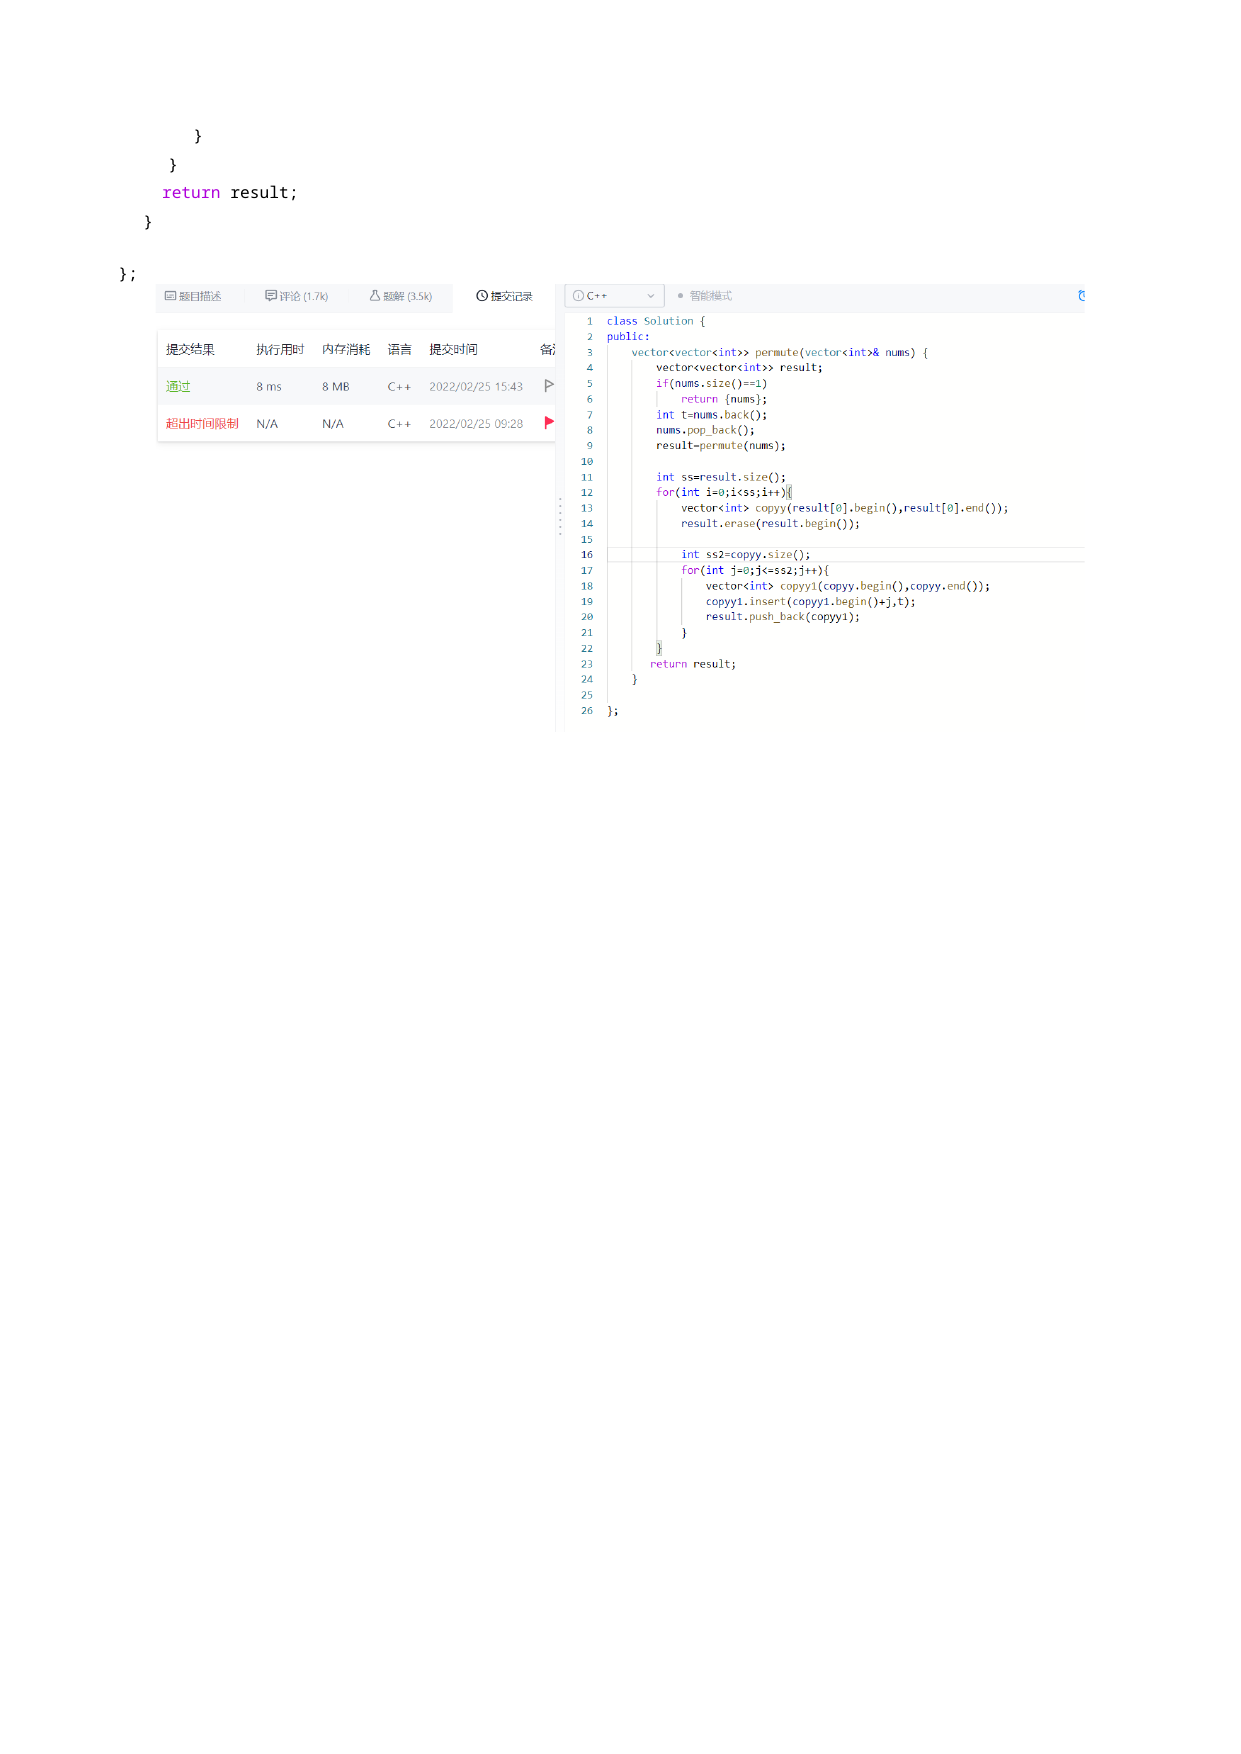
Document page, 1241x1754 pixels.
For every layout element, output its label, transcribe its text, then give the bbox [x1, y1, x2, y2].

text } [118, 204, 1122, 233]
picture [155, 284, 1085, 732]
text return result; [118, 176, 1122, 204]
text } [118, 118, 1122, 147]
text }; [118, 262, 1122, 284]
text } [118, 147, 1122, 176]
